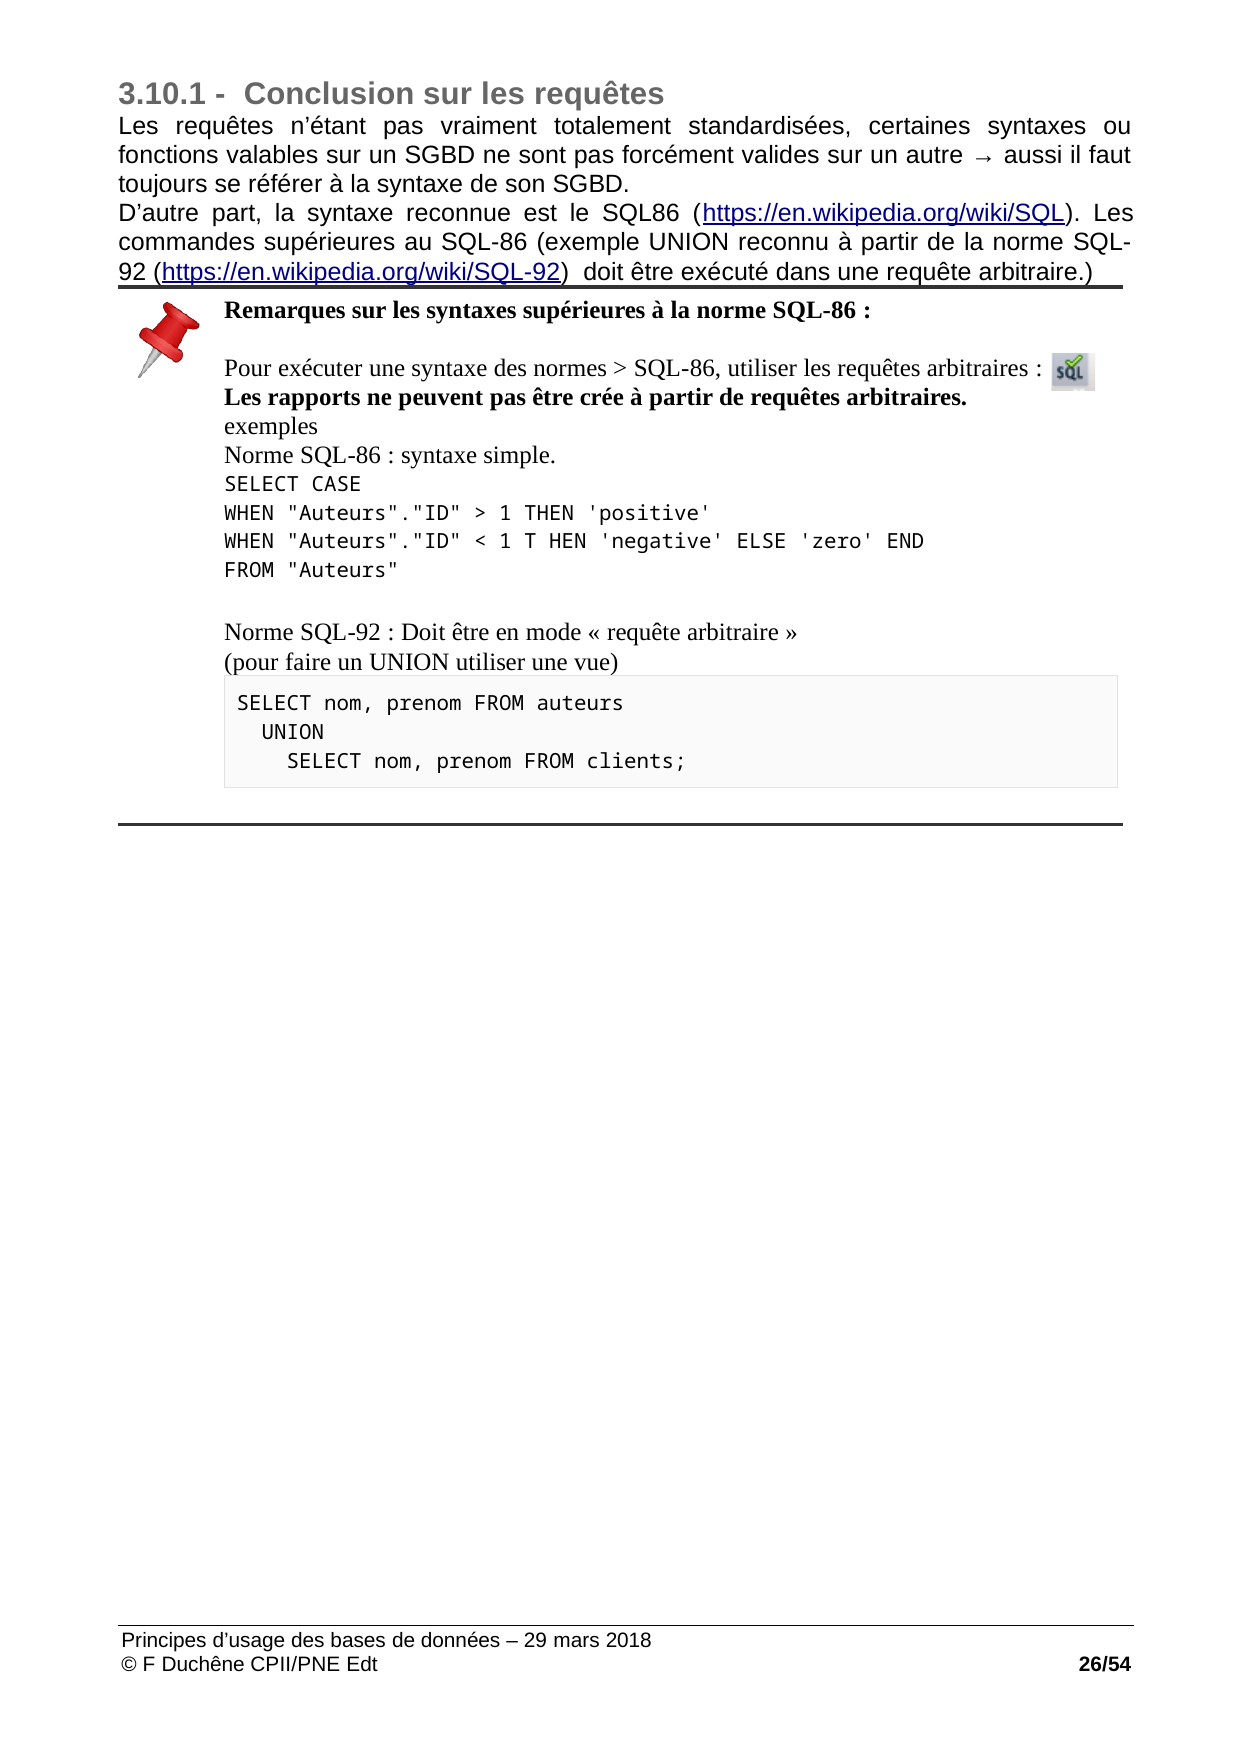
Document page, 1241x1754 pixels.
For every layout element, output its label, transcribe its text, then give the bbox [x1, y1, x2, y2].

table_header Remarques sur les syntaxes supérieures à la norme SQL-86 : Pour exécuter une syntaxe des normes > SQL-86, utiliser les requêtes arbitraires : Les rapports ne peuvent pas être crée à partir de requêtes arbitraires. exemples Norme SQL-86 : syntaxe simple. SELECT CASE WHEN "Auteurs"."ID" > 1 THEN 'positive' WHEN "Auteurs"."ID" < 1 T HEN 'negative' ELSE 'zero' END FROM "Auteurs" Norme SQL-92 : Doit être en mode « requête arbitraire » (pour faire un UNION utiliser une vue) SELECT nom, prenom FROM auteurs UNION SELECT nom, prenom FROM clients; [218, 289, 1123, 823]
subtitle Conclusion sur les requêtes [118, 75, 1134, 111]
picture [123, 294, 213, 384]
text Les requêtes n’étant pas vraiment totalement standardisées, certaines syntaxes ou fonctions valables sur un SGBD ne sont pas forcément valides sur un autre → aussi il faut toujours se référer à la syntaxe de son SGBD. [118, 111, 1134, 198]
text D’autre part, la syntaxe reconnue est le SQL86 (https://en.wikipedia.org/wiki/SQL). Les commandes supérieures au SQL-86 (exemple UNION reconnu à partir de la norme SQL-92 (https://en.wikipedia.org/wiki/SQL-92) doit être exécuté dans une requête arbitraire.) [118, 198, 1134, 285]
picture [1051, 353, 1096, 391]
table_header [118, 289, 218, 823]
